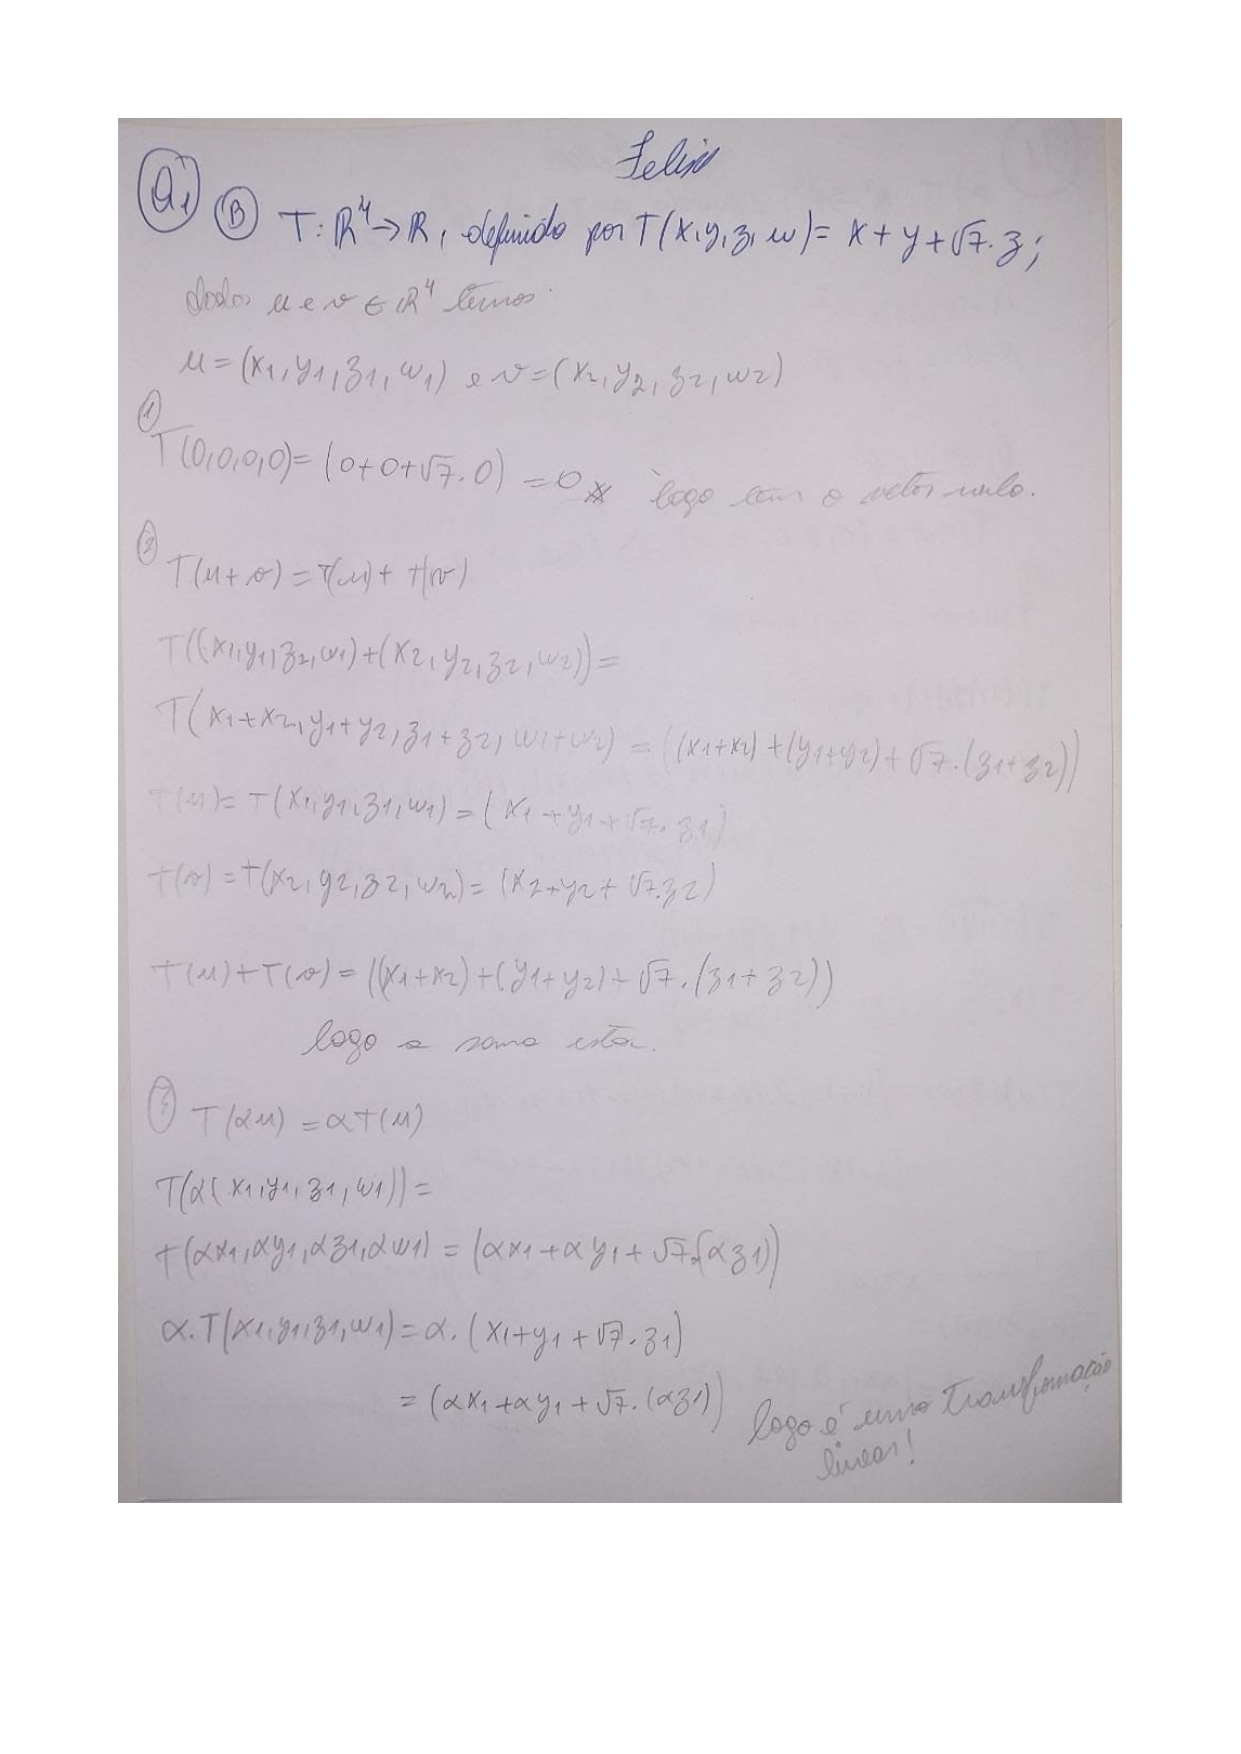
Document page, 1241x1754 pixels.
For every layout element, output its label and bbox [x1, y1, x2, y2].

picture [118, 118, 1123, 1503]
